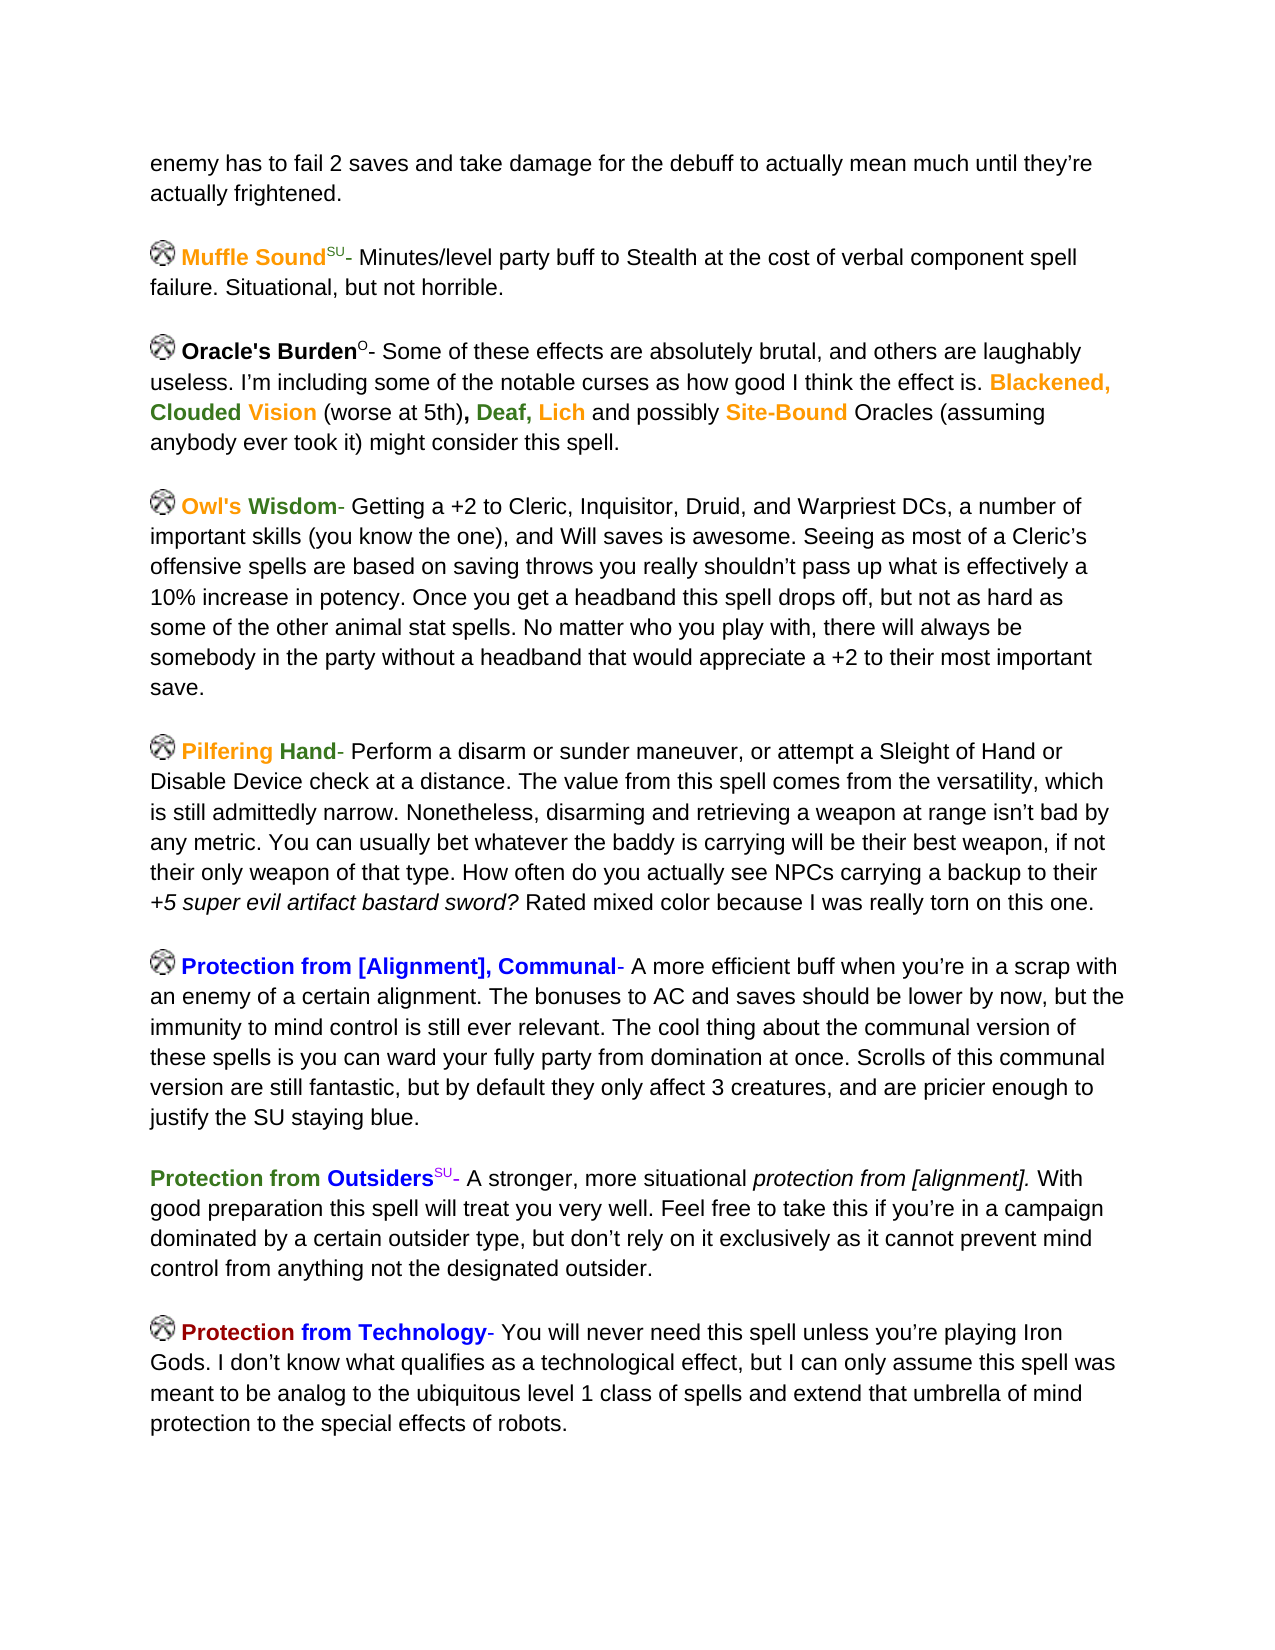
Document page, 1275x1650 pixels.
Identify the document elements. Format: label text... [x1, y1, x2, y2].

picture [150, 949, 175, 975]
picture [150, 734, 175, 760]
text Protection from [Alignment], Communal- A more efficient buff when you’re in a scrap with an enemy of a certain alignment. The bonuses to AC and saves should be lower by now, but the immunity to mind control is still ever relevant. The cool thing about the communal version of these spells is you can ward your fully party from domination at once. Scrolls of this communal version are still fantastic, but by default they only affect 3 creatures, and are pricier enough to justify the SU staying blue. [150, 949, 1125, 1131]
text Protection from Technology- You will never need this spell unless you’re playing Iron Gods. I don’t know what qualifies as a technological effect, but I can only assume this spell was meant to be analog to the ubiquitous level 1 class of spells and extend that umbrella of mind protection to the special effects of robots. [150, 1316, 1125, 1436]
picture [150, 240, 175, 266]
picture [150, 489, 175, 515]
text Pilfering Hand- Perform a disarm or sunder maneuver, or attempt a Sleight of Hand or Disable Device check at a distance. The value from this spell comes from the versatility, which is still admittedly narrow. Nonetheless, disarming and retrieving a weapon at range isn’t bad by any metric. You can usually bet whatever the baddy is carrying will be their best weapon, if not their only weapon of that type. How often do you actually see NPCs carrying a backup to their +5 super evil artifact bastard sword? Rated mixed color because I was really torn on this one. [150, 734, 1125, 916]
text Protection from OutsidersSU- A stronger, more situational protection from [alignment]. With good preparation this spell will treat you very well. Feel free to take this if you’re in a campaign dominated by a certain outsider type, but don’t rely on it exclusively as it cannot prevent mind control from anything not the designated outsider. [150, 1164, 1125, 1282]
text enemy has to fail 2 saves and take damage for the debuff to actually mean much until they’re actually frightened. [150, 150, 1125, 207]
text Owl's Wisdom- Getting a +2 to Cleric, Inquisitor, Druid, and Warpriest DCs, a number of important skills (you know the one), and Will saves is awesome. Seeing as most of a Cleric’s offensive spells are based on saving throws you really shouldn’t pass up what is effectively a 10% increase in potency. Once you get a headband this spell drops off, but not as hard as some of the other animal stat spells. No matter who you play with, there will always be somebody in the party without a headband that would appreciate a +2 to their most important save. [150, 489, 1125, 701]
picture [150, 1315, 175, 1341]
text Muffle SoundSU- Minutes/level party buff to Stealth at the cost of verbal component spell failure. Situational, but not horrible. [150, 241, 1125, 301]
text Oracle's BurdenO- Some of these effects are absolutely brutal, and others are laughably useless. I’m including some of the notable curses as how good I think the effect is. Blackened, Clouded Vision (worse at 5th), Deaf, Lich and possibly Site-Bound Oracles (assuming anybody ever took it) might consider this spell. [150, 335, 1125, 455]
picture [150, 334, 175, 360]
